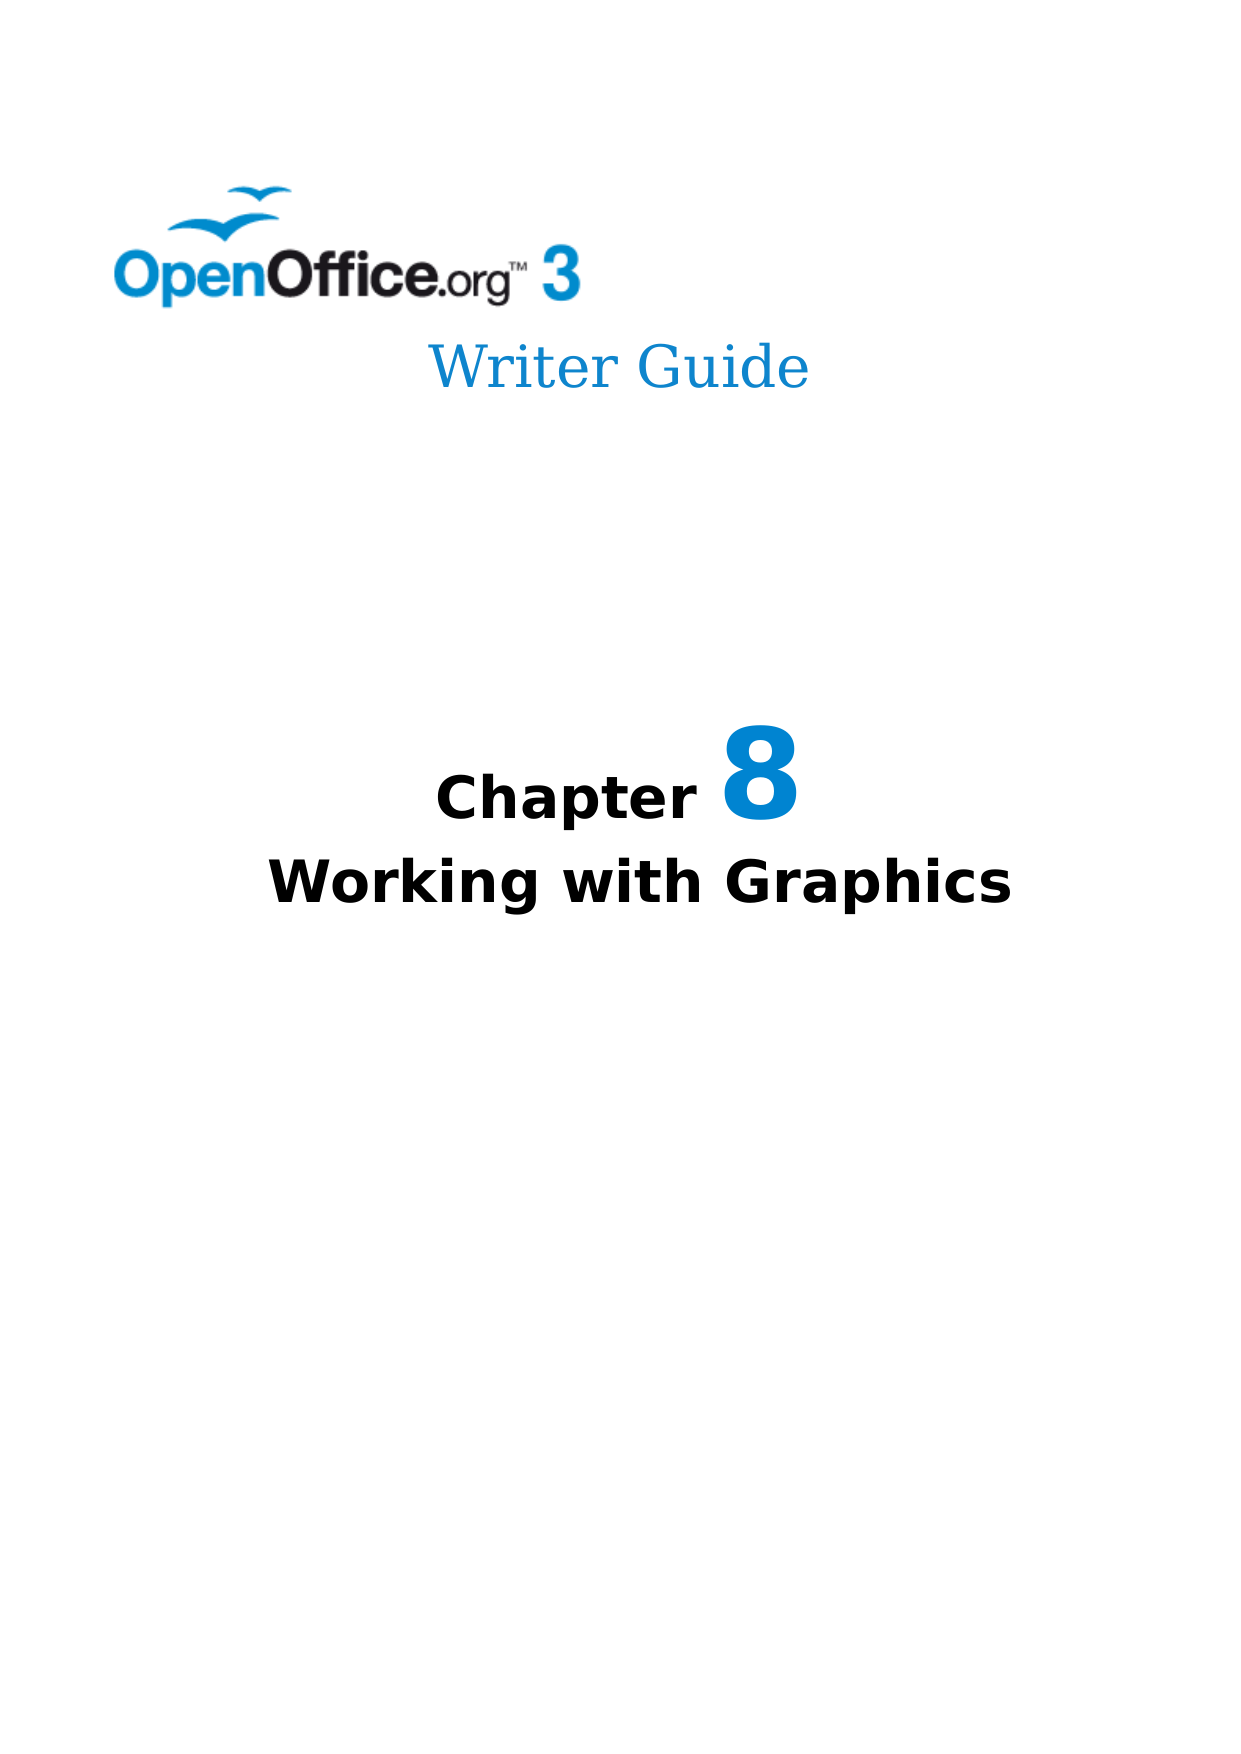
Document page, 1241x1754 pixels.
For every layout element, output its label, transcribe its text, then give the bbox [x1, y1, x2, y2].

subtitle Chapter 8 Working with Graphics [136, 703, 1104, 916]
picture [88, 158, 604, 334]
text Writer Guide [136, 181, 1104, 401]
